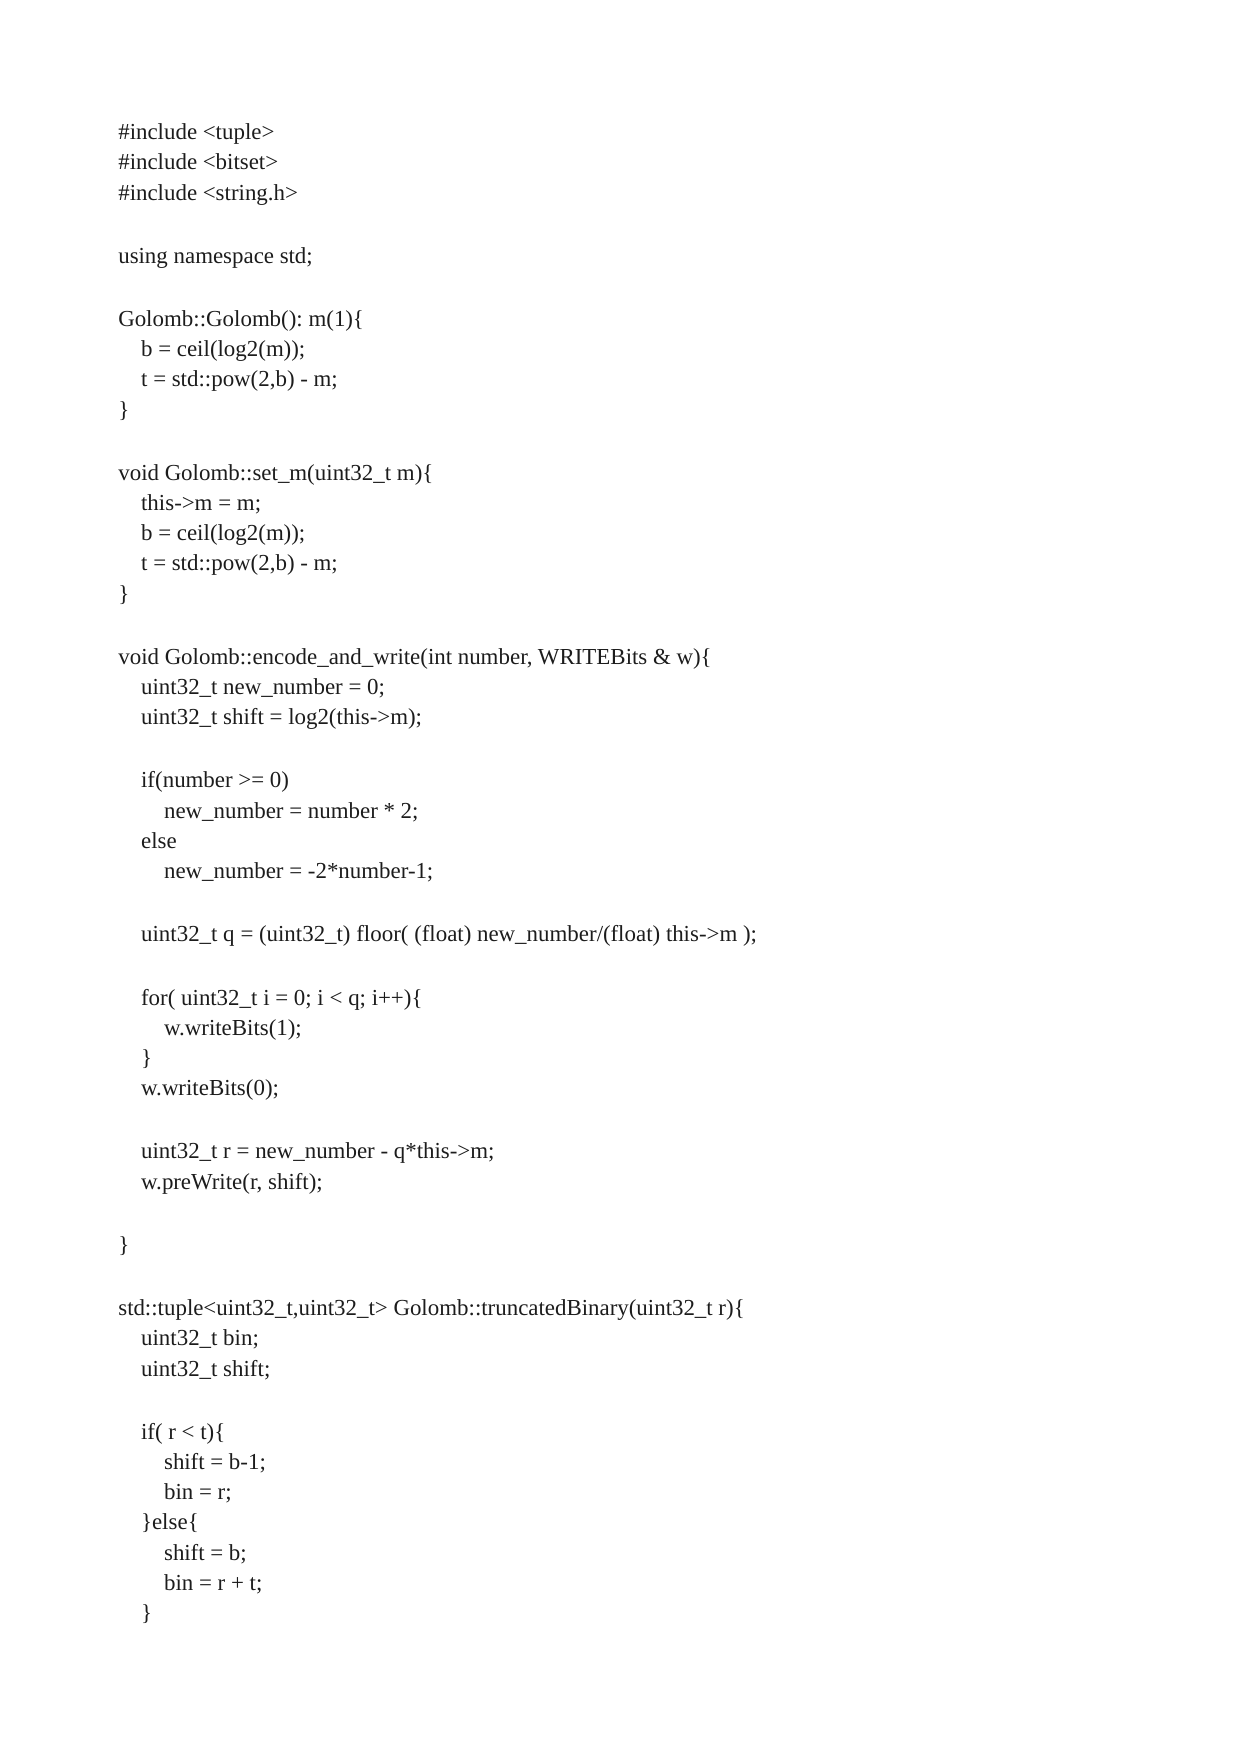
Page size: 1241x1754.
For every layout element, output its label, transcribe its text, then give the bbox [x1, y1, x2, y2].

text uint32_t shift = log2(this->m); [118, 703, 1122, 730]
text #include <string.h> [118, 178, 1122, 205]
text w.preWrite(r, shift); [118, 1168, 1122, 1194]
text Golomb::Golomb(): m(1){ [118, 305, 1122, 331]
text void Golomb::encode_and_write(int number, WRITEBits & w){ [118, 643, 1122, 669]
text new_number = number * 2; [118, 797, 1122, 823]
text shift = b; [118, 1539, 1122, 1565]
text if(number >= 0) [118, 767, 1122, 793]
text b = ceil(log2(m)); [118, 519, 1122, 546]
text #include <bitset> [118, 148, 1122, 175]
text b = ceil(log2(m)); [118, 335, 1122, 362]
text else [118, 827, 1122, 853]
text void Golomb::set_m(uint32_t m){ [118, 459, 1122, 485]
text #include <tuple> [118, 118, 1122, 144]
text w.writeBits(1); [118, 1014, 1122, 1040]
text using namespace std; [118, 242, 1122, 268]
text } [118, 580, 1122, 606]
text uint32_t bin; [118, 1324, 1122, 1351]
text new_number = -2*number-1; [118, 857, 1122, 883]
text t = std::pow(2,b) - m; [118, 549, 1122, 576]
text uint32_t shift; [118, 1354, 1122, 1381]
text this->m = m; [118, 489, 1122, 515]
text std::tuple<uint32_t,uint32_t> Golomb::truncatedBinary(uint32_t r){ [118, 1294, 1122, 1321]
text uint32_t q = (uint32_t) floor( (float) new_number/(float) this->m ); [118, 920, 1122, 947]
text uint32_t r = new_number - q*this->m; [118, 1137, 1122, 1164]
text t = std::pow(2,b) - m; [118, 365, 1122, 392]
text for( uint32_t i = 0; i < q; i++){ [118, 984, 1122, 1010]
text bin = r; [118, 1478, 1122, 1504]
text } [118, 396, 1122, 422]
text shift = b-1; [118, 1448, 1122, 1474]
text uint32_t new_number = 0; [118, 673, 1122, 699]
text } [118, 1231, 1122, 1257]
text } [118, 1044, 1122, 1070]
text w.writeBits(0); [118, 1074, 1122, 1101]
text }else{ [118, 1508, 1122, 1535]
text } [118, 1599, 1122, 1625]
text bin = r + t; [118, 1569, 1122, 1595]
text if( r < t){ [118, 1418, 1122, 1444]
